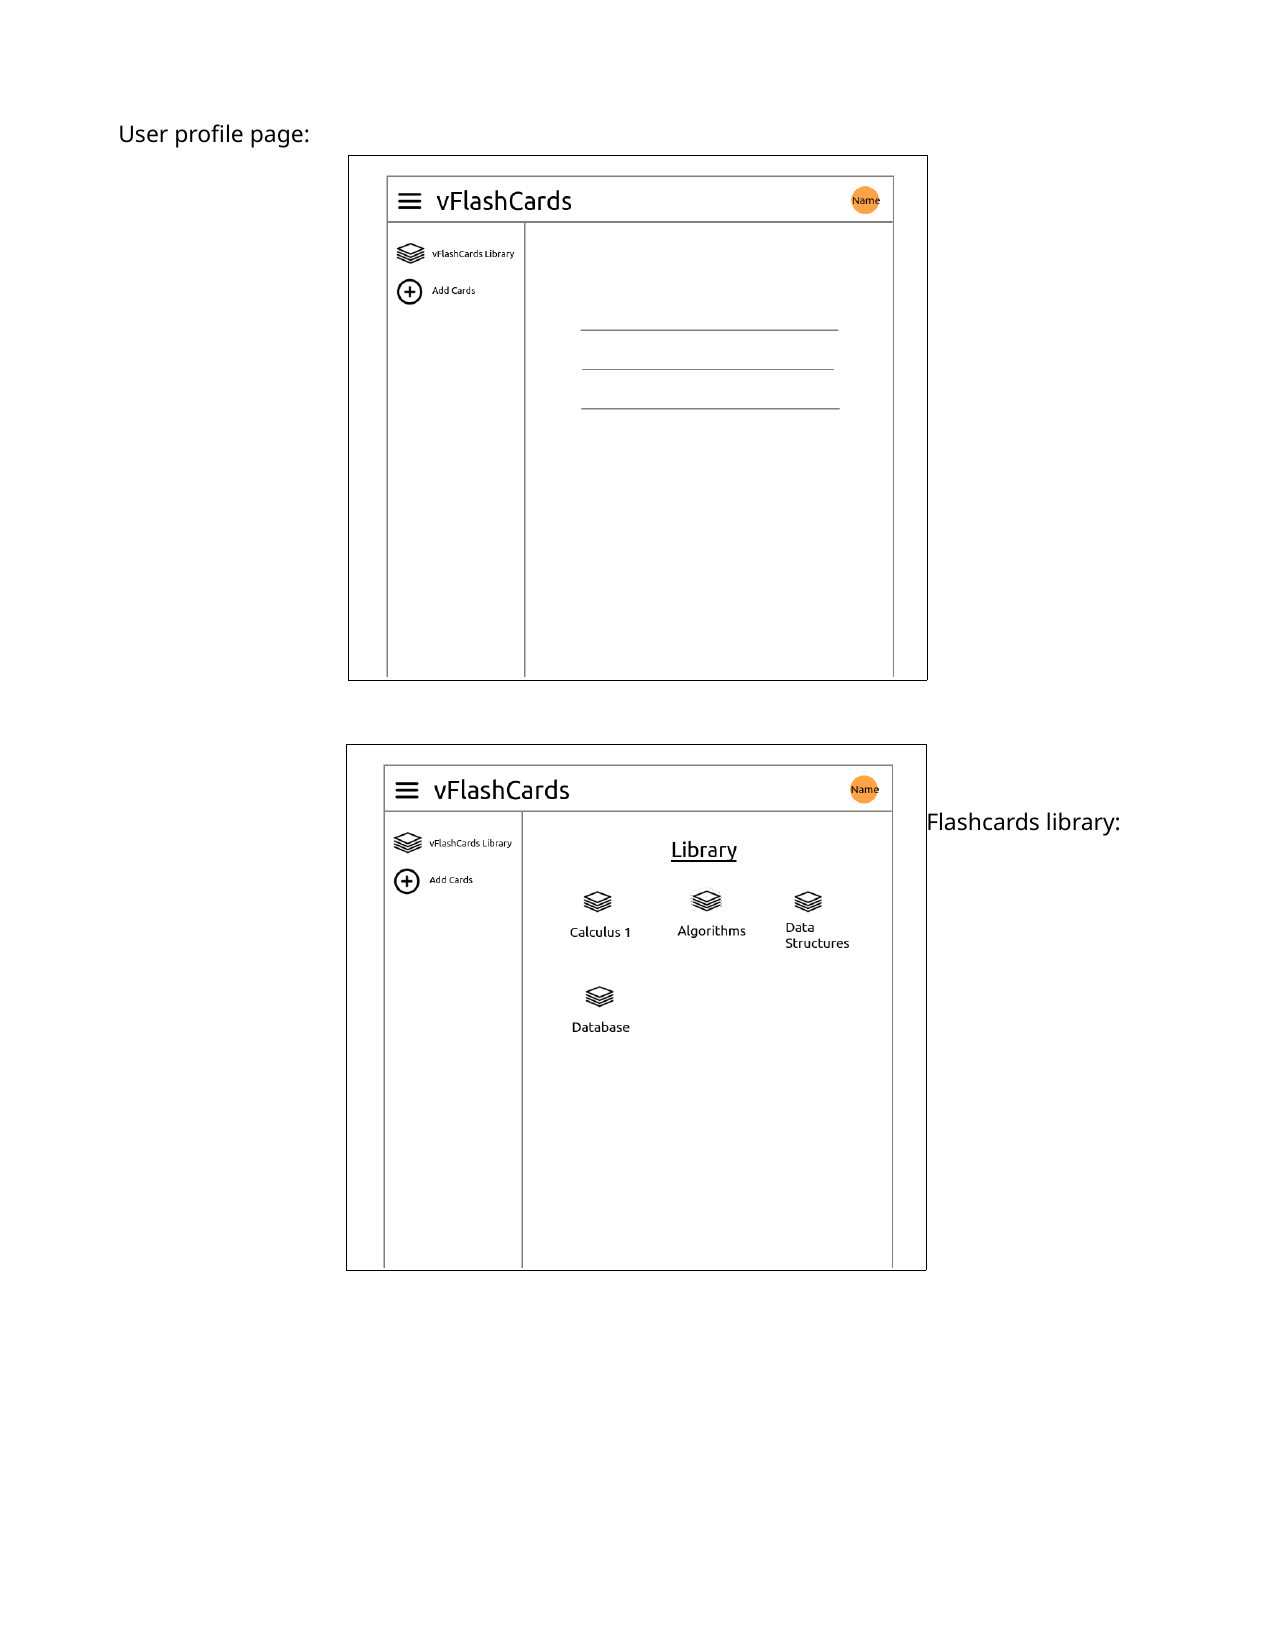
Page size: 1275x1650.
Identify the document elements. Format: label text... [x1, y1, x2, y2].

text User profile page: Flashcards library: [118, 118, 1157, 1493]
picture [348, 747, 923, 1268]
picture [351, 158, 924, 677]
